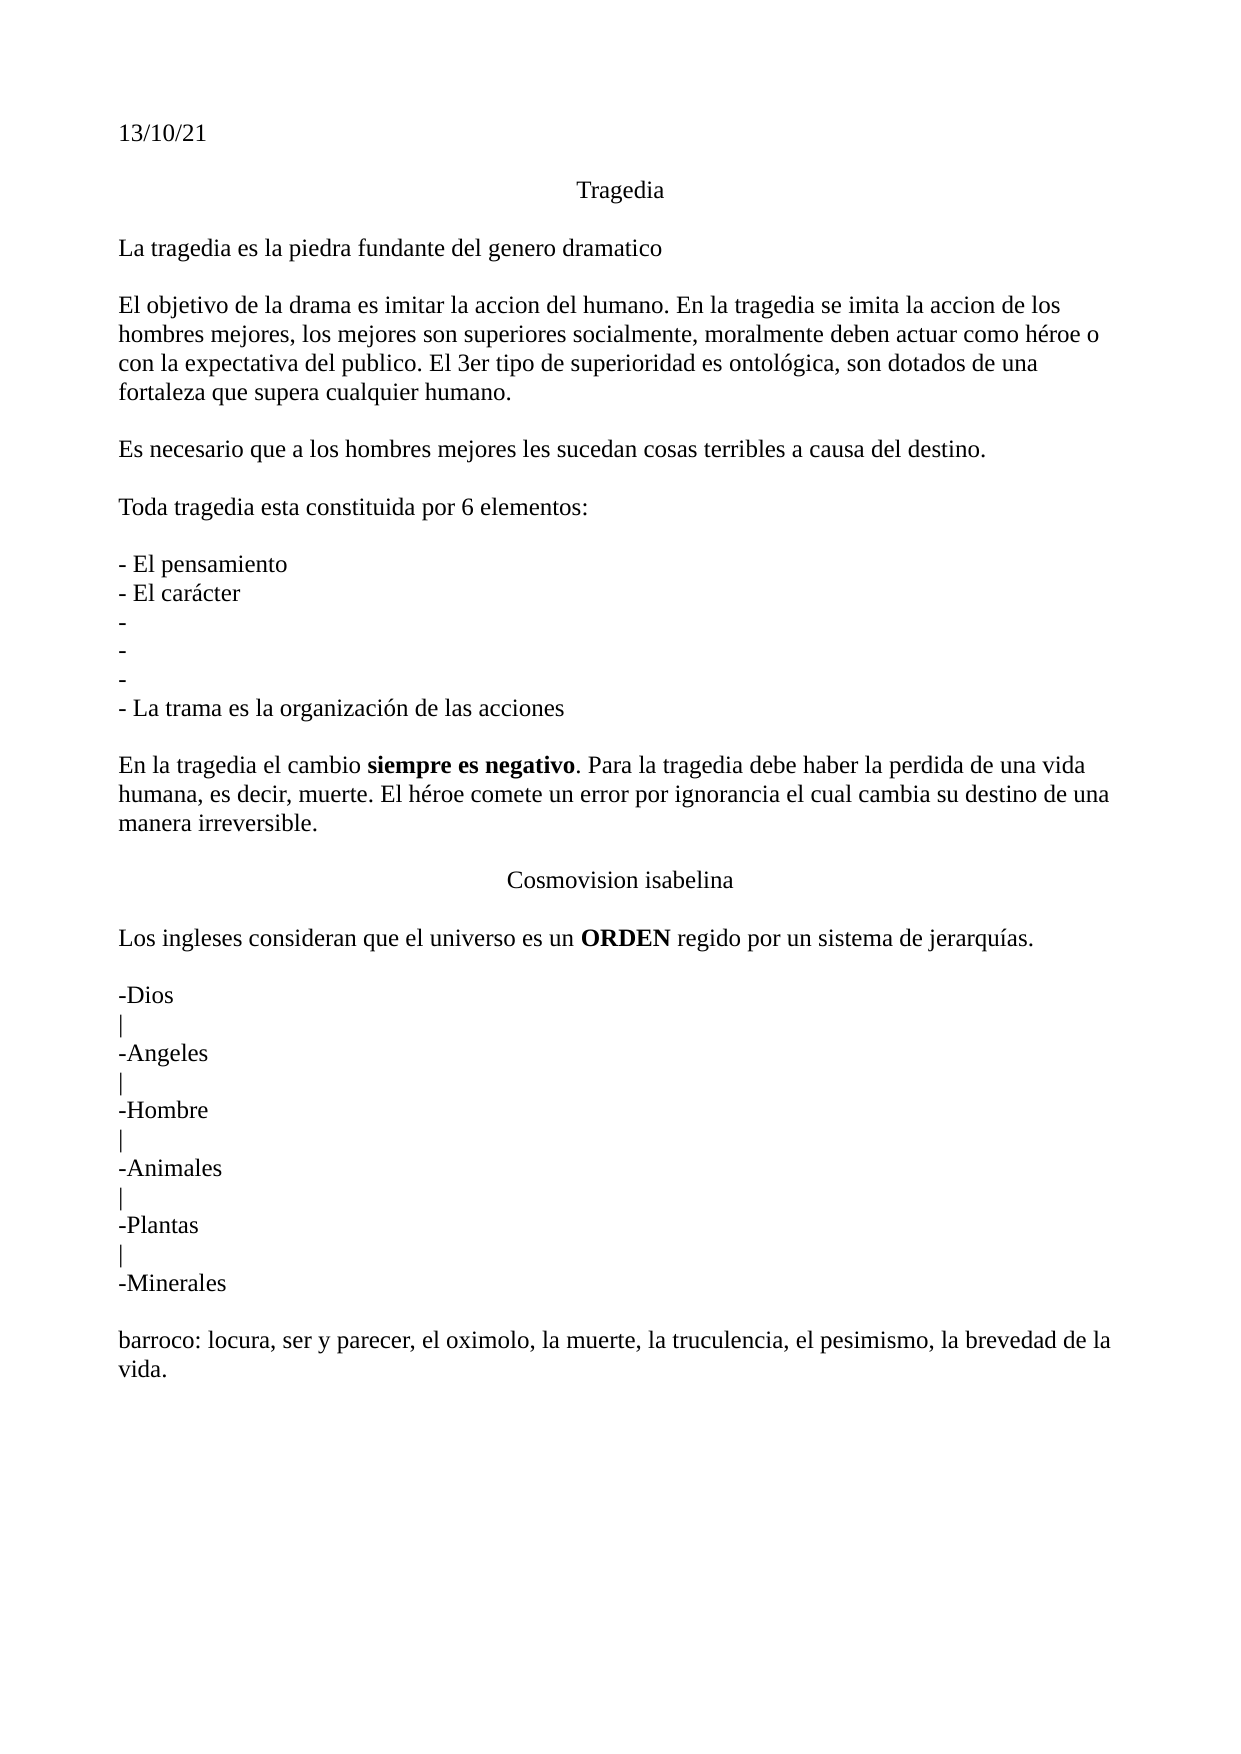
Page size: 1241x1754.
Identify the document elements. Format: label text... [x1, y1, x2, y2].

text - [118, 636, 1122, 664]
text - La trama es la organización de las acciones [118, 693, 1122, 722]
text | [118, 1009, 1122, 1038]
text - El pensamiento [118, 549, 1122, 578]
text -Hombre [118, 1096, 1122, 1124]
text -Animales [118, 1153, 1122, 1182]
text En la tragedia el cambio siempre es negativo. Para la tragedia debe haber la perdida de una vida humana, es decir, muerte. El héroe comete un error por ignorancia el cual cambia su destino de una manera irreversible. [118, 751, 1122, 837]
text Los ingleses consideran que el universo es un ORDEN regido por un sistema de jerarquías. [118, 923, 1122, 952]
text - [118, 664, 1122, 693]
text | [118, 1239, 1122, 1268]
text -Plantas [118, 1211, 1122, 1239]
text barroco: locura, ser y parecer, el oximolo, la muerte, la truculencia, el pesimismo, la brevedad de la vida. [118, 1326, 1122, 1383]
text Cosmovision isabelina [118, 866, 1122, 894]
text Es necesario que a los hombres mejores les sucedan cosas terribles a causa del destino. [118, 434, 1122, 463]
text | [118, 1124, 1122, 1153]
text El objetivo de la drama es imitar la accion del humano. En la tragedia se imita la accion de los hombres mejores, los mejores son superiores socialmente, moralmente deben actuar como héroe o con la expectativa del publico. El 3er tipo de superioridad es ontológica, son dotados de una fortaleza que supera cualquier humano. [118, 291, 1122, 406]
text -Minerales [118, 1268, 1122, 1297]
text Tragedia [118, 176, 1122, 204]
text -Angeles [118, 1038, 1122, 1067]
text | [118, 1182, 1122, 1211]
text La tragedia es la piedra fundante del genero dramatico [118, 233, 1122, 262]
text | [118, 1067, 1122, 1096]
text -Dios [118, 981, 1122, 1009]
text - [118, 607, 1122, 636]
text Toda tragedia esta constituida por 6 elementos: [118, 492, 1122, 521]
text 13/10/21 [118, 118, 1122, 147]
text - El carácter [118, 578, 1122, 607]
